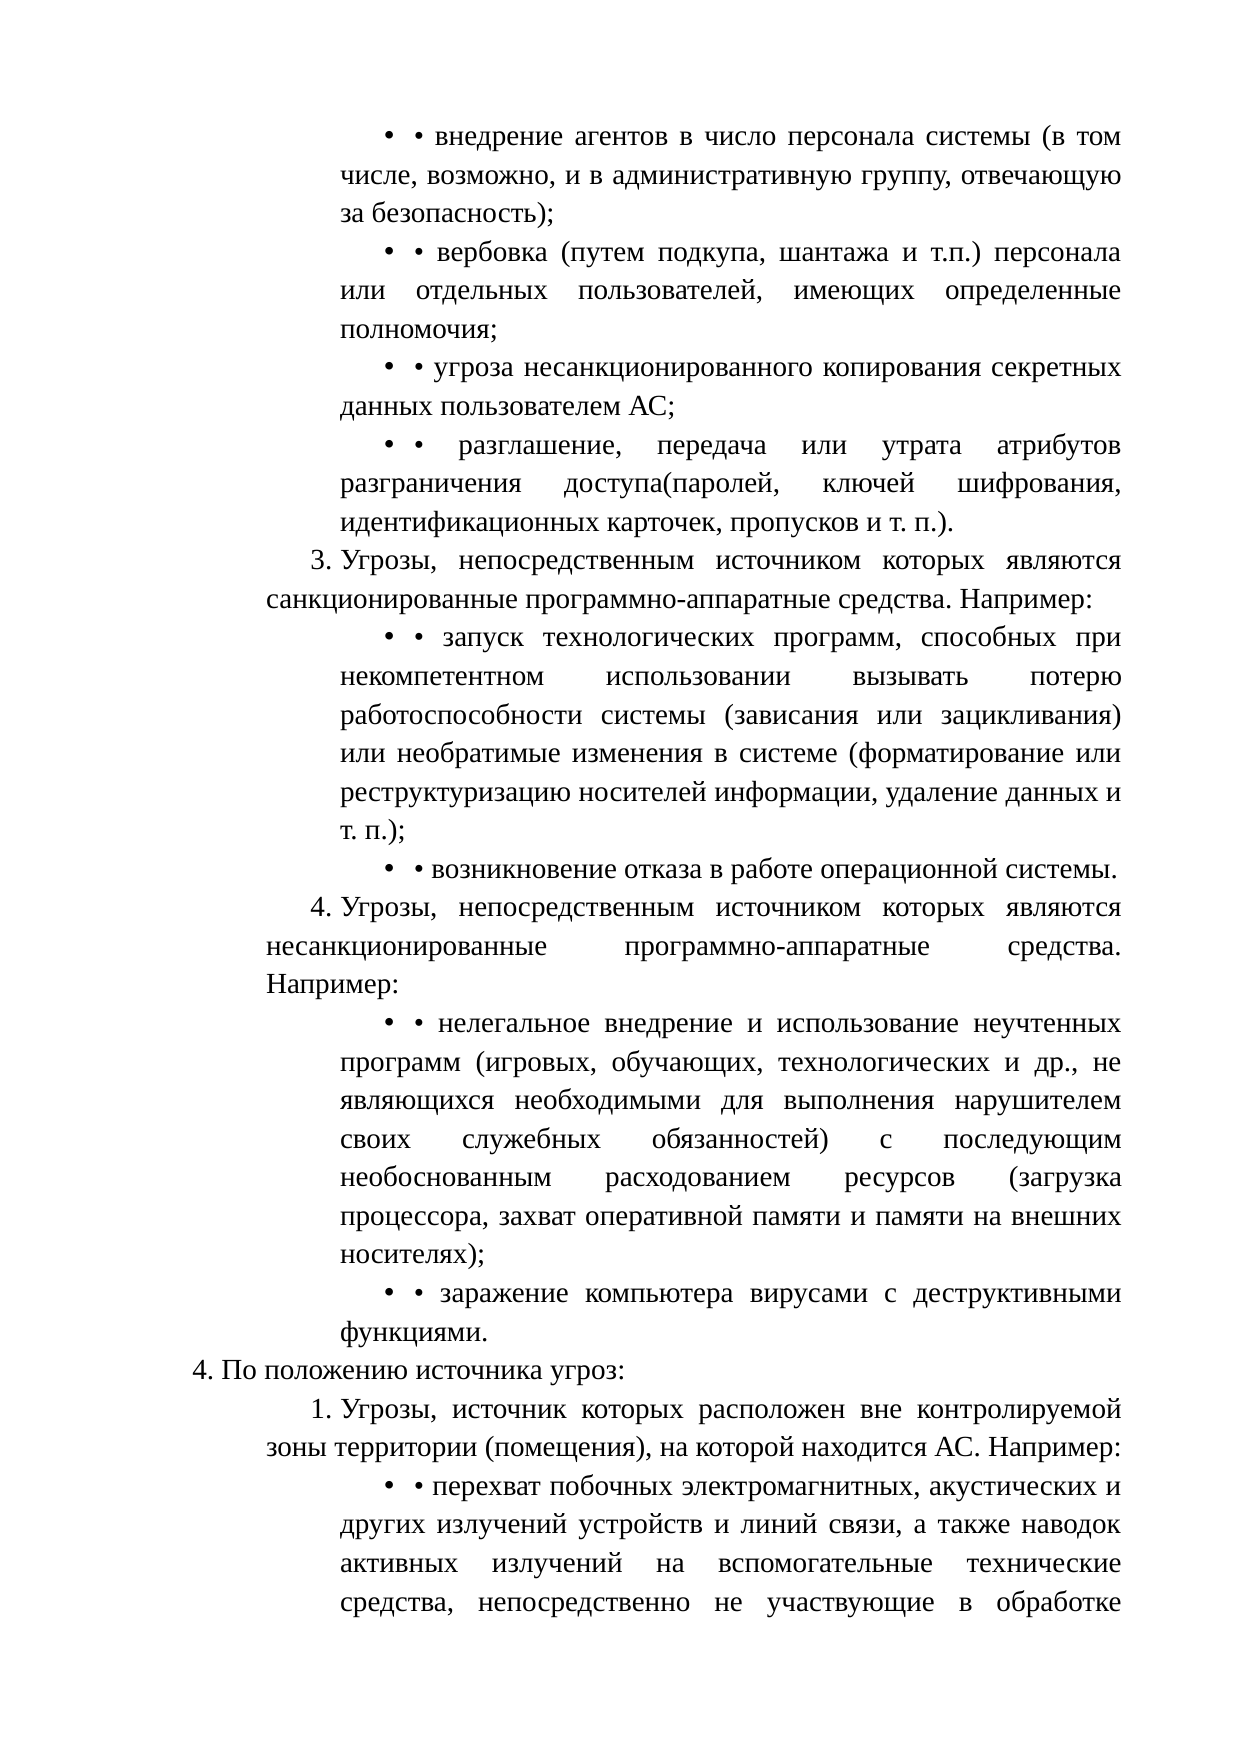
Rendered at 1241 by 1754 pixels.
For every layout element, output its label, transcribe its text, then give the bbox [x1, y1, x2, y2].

list Угрозы, непосредственным источником которых являются несанкционированные программно-аппаратные средства. Например: [236, 889, 1122, 1000]
list • заражение компьютера вирусами с деструктивными функциями. [310, 1275, 1122, 1347]
list • запуск технологических программ, способных при некомпетентном использовании вызывать потерю работоспособности системы (зависания или зацикливания) или необратимые изменения в системе (форматирование или реструктуризацию носителей информации, удаление данных и т. п.); [310, 619, 1122, 846]
list Угрозы, источник которых расположен вне контролируемой зоны территории (помещения), на которой находится АС. Например: [236, 1391, 1122, 1463]
list • перехват побочных электромагнитных, акустических и других излучений устройств и линий связи, а также наводок активных излучений на вспомогательные технические средства, непосредственно не участвующие в обработке [310, 1468, 1122, 1617]
list • возникновение отказа в работе операционной системы. [310, 851, 1122, 884]
list • внедрение агентов в число персонала системы (в том числе, возможно, и в административную группу, отвечающую за безопасность); [310, 118, 1122, 229]
list • нелегальное внедрение и использование неучтенных программ (игровых, обучающих, технологических и др., не являющихся необходимыми для выполнения нарушителем своих служебных обязанностей) с последующим необоснованным расходованием ресурсов (загрузка процессора, захват оперативной памяти и памяти на внешних носителях); [310, 1005, 1122, 1270]
list • угроза несанкционированного копирования секретных данных пользователем АС; [310, 349, 1122, 422]
list • вербовка (путем подкупа, шантажа и т.п.) персонала или отдельных пользователей, имеющих определенные полномочия; [310, 234, 1122, 344]
text 4. По положению источника угроз: [118, 1352, 1122, 1386]
list Угрозы, непосредственным источником которых являются санкционированные программно-аппаратные средства. Например: [236, 542, 1122, 614]
list • разглашение, передача или утрата атрибутов разграничения доступа(паролей, ключей шифрования, идентификационных карточек, пропусков и т. п.). [310, 427, 1122, 537]
